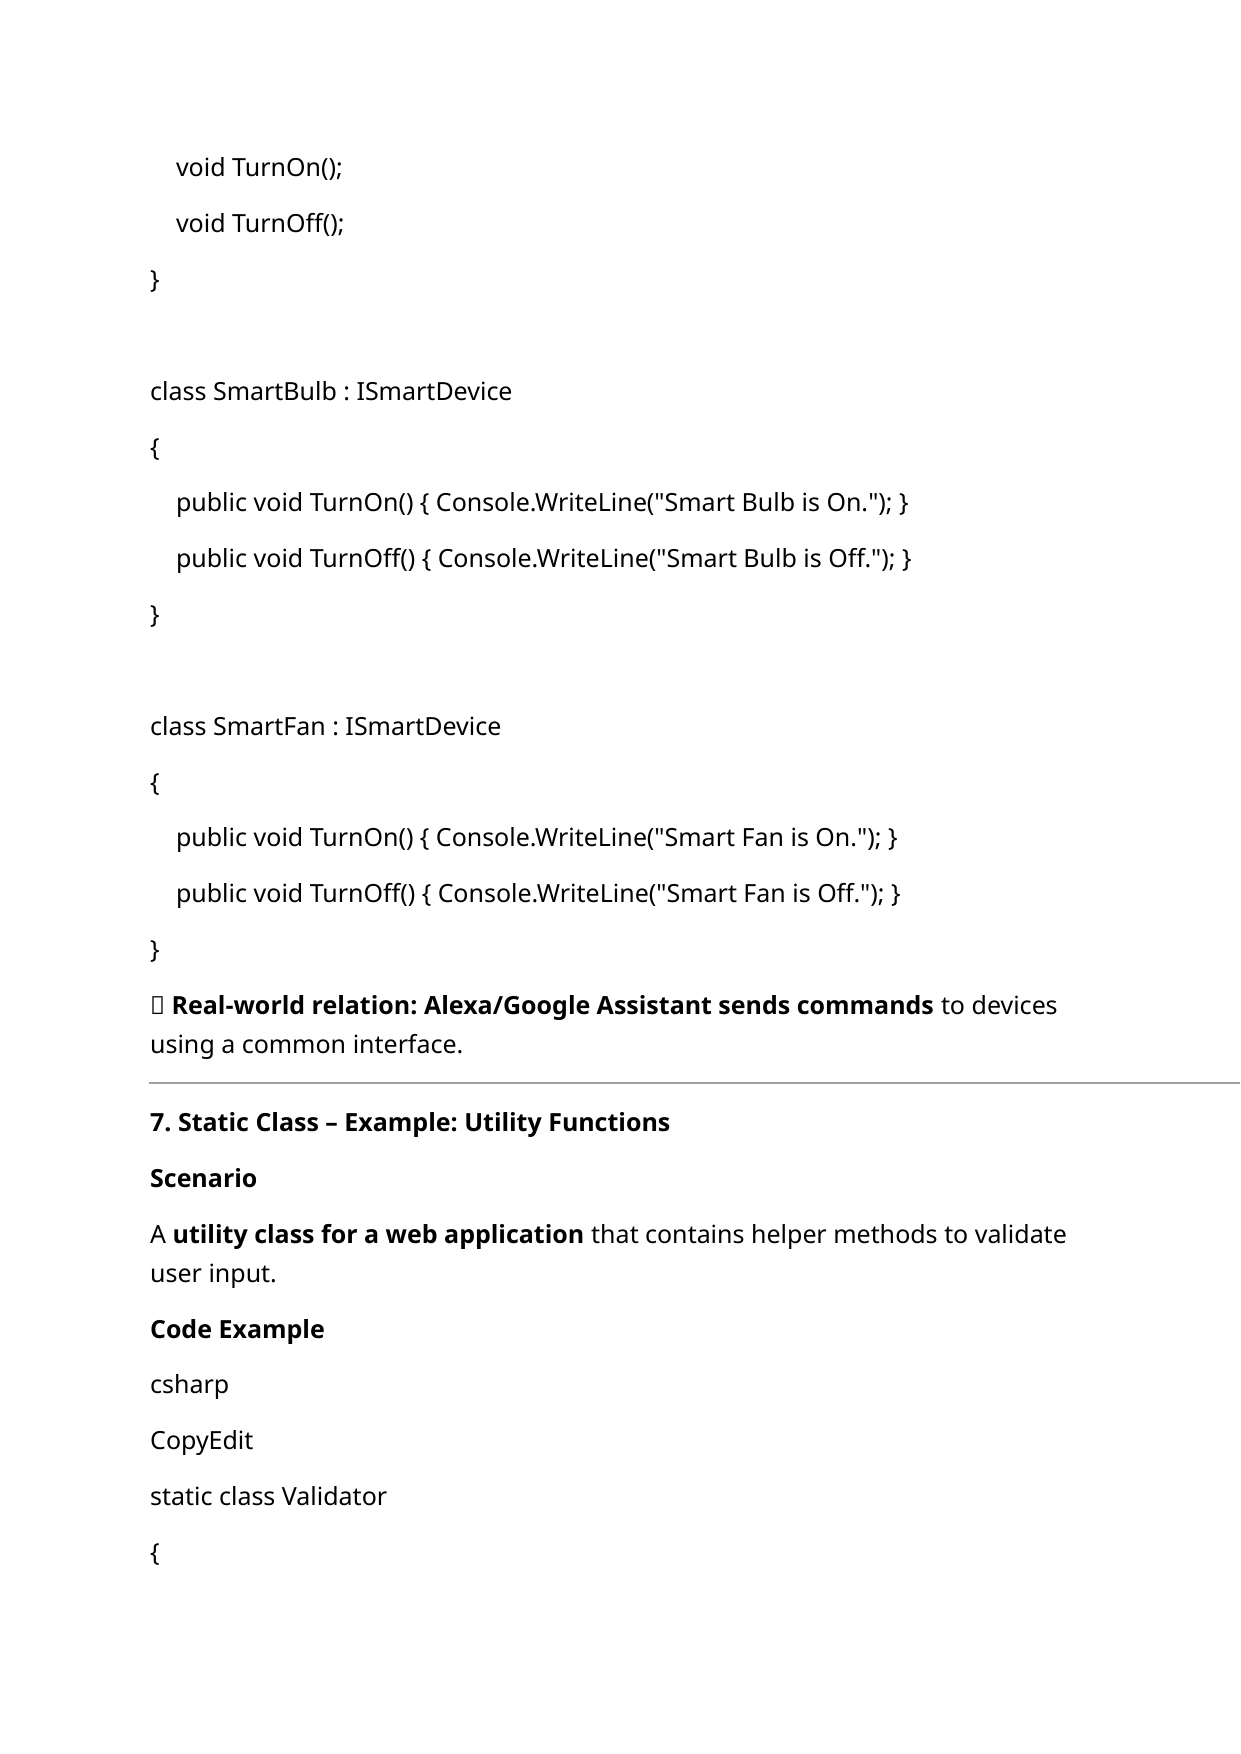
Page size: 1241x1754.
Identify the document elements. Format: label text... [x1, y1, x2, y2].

text public void TurnOn() { Console.WriteLine("Smart Bulb is On."); } [150, 485, 1090, 519]
text } [150, 597, 1090, 631]
text { [150, 1534, 1090, 1569]
text 📌 Real-world relation: Alexa/Google Assistant sends commands to devices using a common interface. [150, 987, 1090, 1061]
text 7. Static Class – Example: Utility Functions [150, 1104, 1090, 1139]
text { [150, 429, 1090, 463]
text public void TurnOff() { Console.WriteLine("Smart Fan is Off."); } [150, 876, 1090, 910]
text csharp [150, 1367, 1090, 1401]
text class SmartFan : ISmartDevice [150, 708, 1090, 742]
text CopyEdit [150, 1423, 1090, 1457]
text Code Example [150, 1311, 1090, 1345]
text static class Validator [150, 1479, 1090, 1513]
text public void TurnOff() { Console.WriteLine("Smart Bulb is Off."); } [150, 541, 1090, 575]
text Scenario [150, 1160, 1090, 1194]
text } [150, 262, 1090, 296]
text } [150, 932, 1090, 966]
text void TurnOn(); [150, 150, 1090, 184]
text public void TurnOn() { Console.WriteLine("Smart Fan is On."); } [150, 820, 1090, 854]
text { [150, 764, 1090, 798]
text void TurnOff(); [150, 206, 1090, 240]
text class SmartBulb : ISmartDevice [150, 373, 1090, 407]
text A utility class for a web application that contains helper methods to validate user input. [150, 1216, 1090, 1289]
